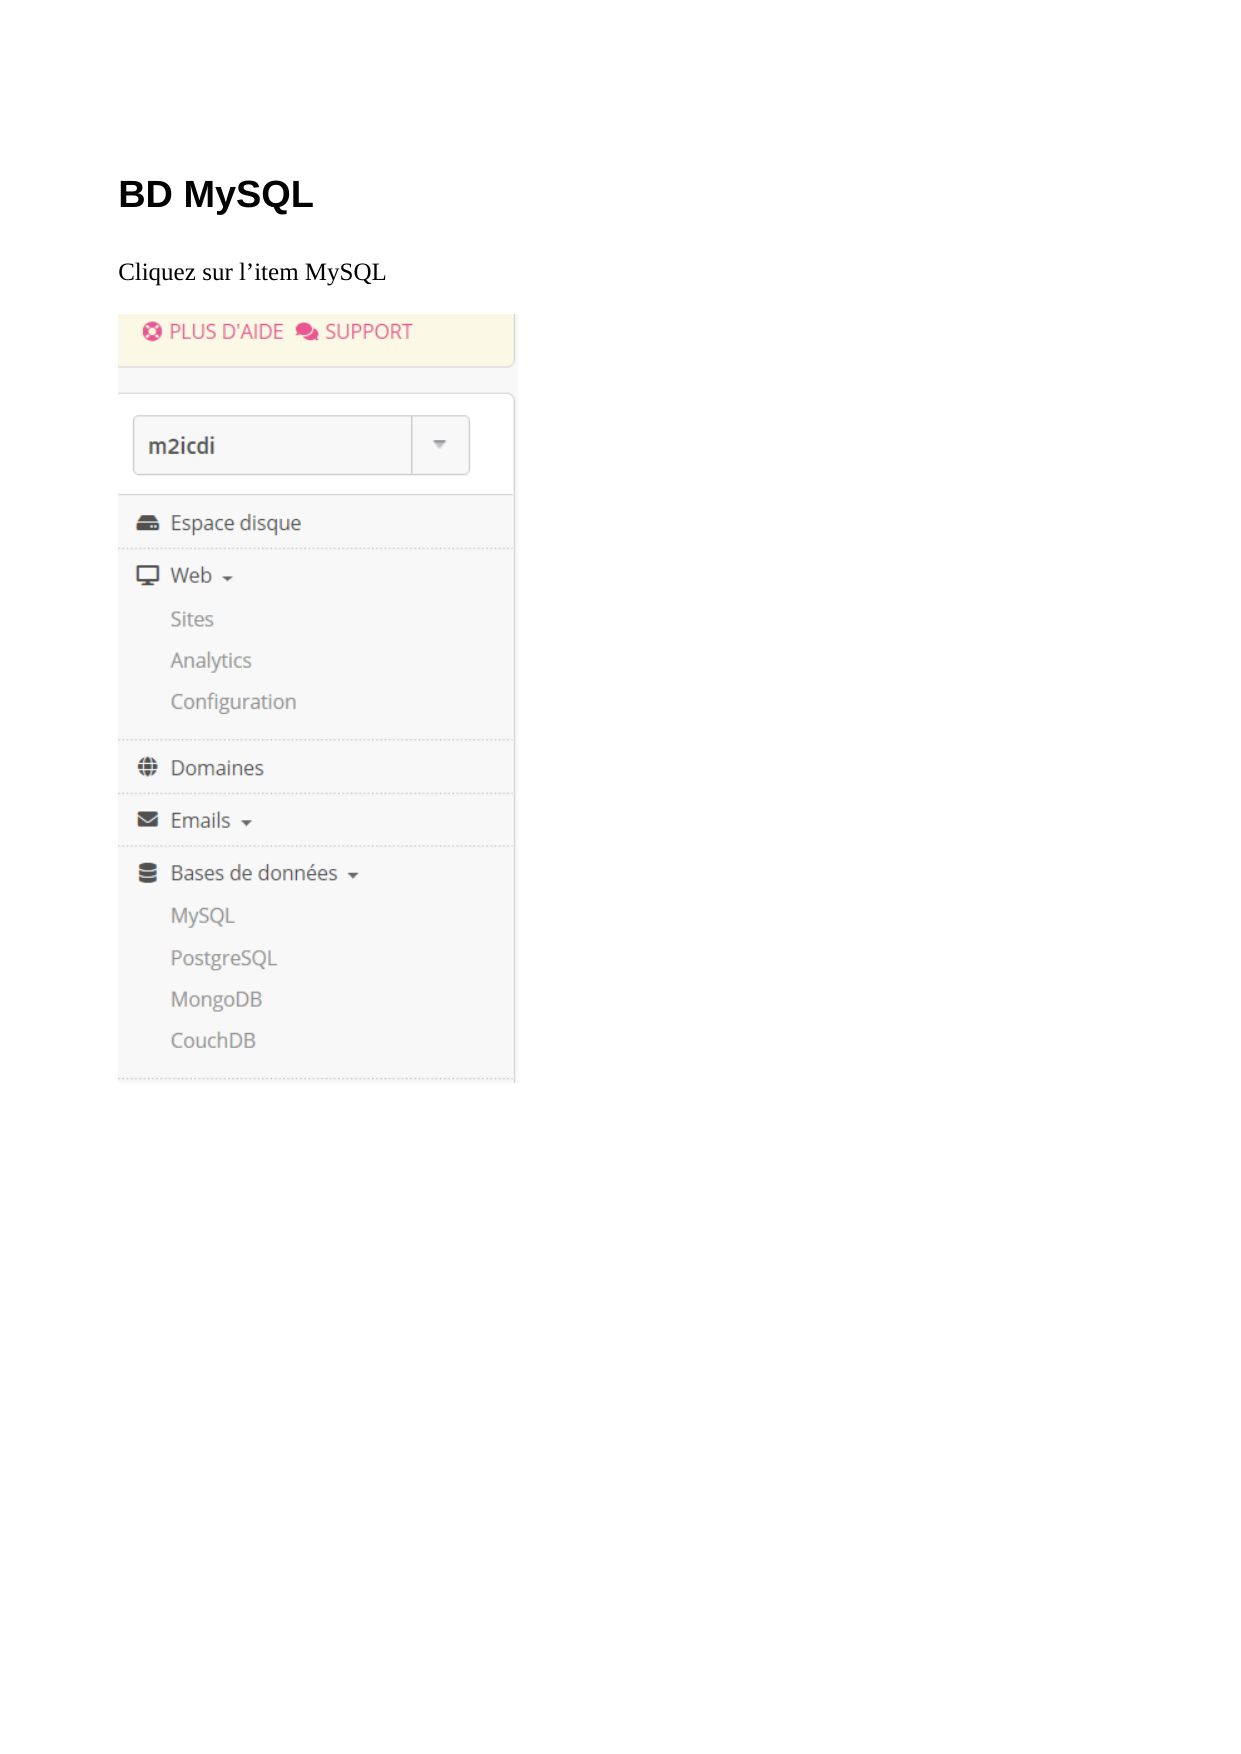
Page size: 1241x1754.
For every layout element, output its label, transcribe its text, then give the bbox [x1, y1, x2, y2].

text Cliquez sur l’item MySQL [118, 257, 1122, 286]
subtitle BD MySQL [118, 172, 1122, 216]
picture [118, 314, 519, 1083]
